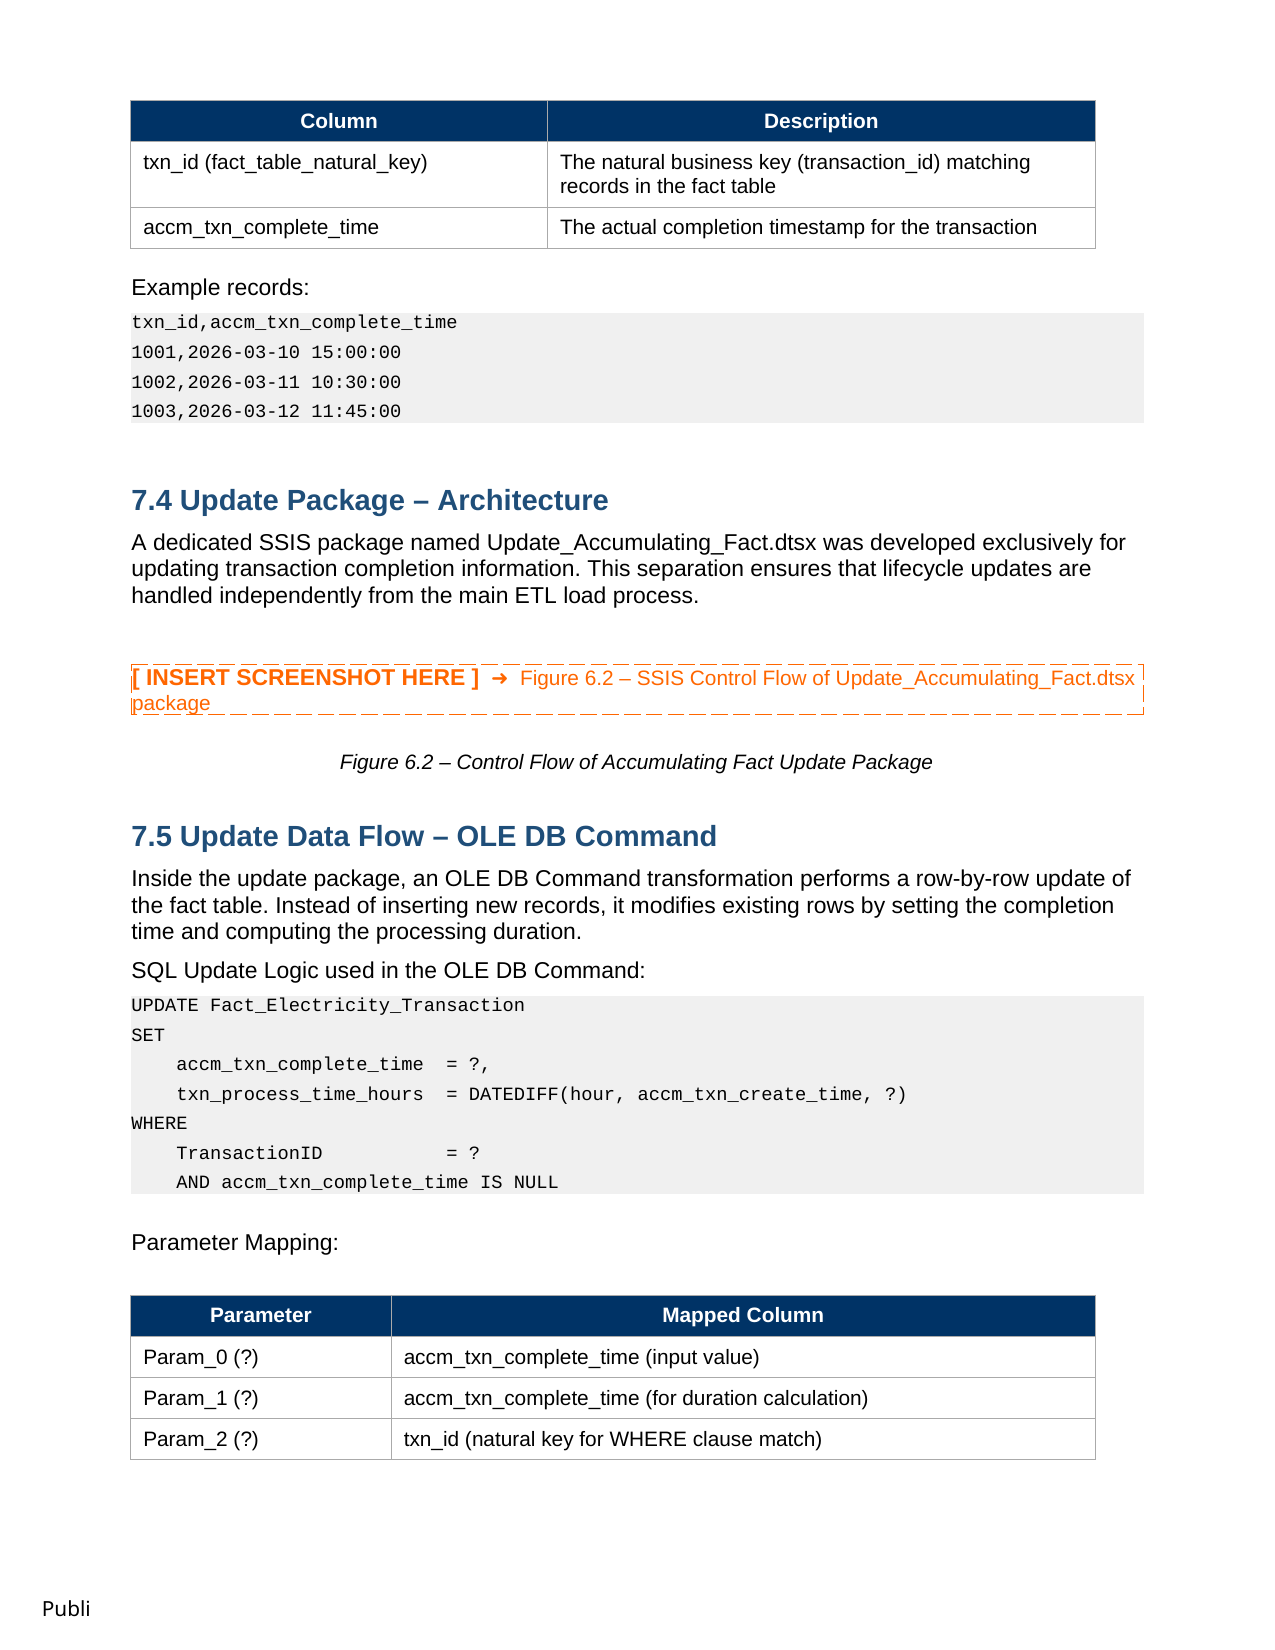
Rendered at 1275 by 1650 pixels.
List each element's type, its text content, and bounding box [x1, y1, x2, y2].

table_cell Param_1 (?) [131, 1378, 391, 1418]
table_cell Param_2 (?) [131, 1419, 391, 1459]
table_cell accm_txn_complete_time (input value) [392, 1337, 1095, 1377]
text accm_txn_complete_time = ?, [131, 1055, 1144, 1076]
text TransactionID = ? [131, 1144, 1144, 1165]
text Inside the update package, an OLE DB Command transformation performs a row-by-row update of the fact table. Instead of inserting new records, it modifies existing rows by setting the completion time and computing the processing duration. [131, 865, 1144, 944]
text AND accm_txn_complete_time IS NULL [131, 1173, 1144, 1194]
text Example records: [131, 274, 1144, 301]
text 1003,2026-03-12 11:45:00 [131, 402, 1144, 423]
table_header Column [131, 101, 547, 141]
text UPDATE Fact_Electricity_Transaction [131, 996, 1144, 1017]
table_cell txn_id (natural key for WHERE clause match) [392, 1419, 1095, 1459]
subtitle 7.5 Update Data Flow – OLE DB Command [131, 819, 1144, 853]
table_cell The actual completion timestamp for the transaction [548, 208, 1095, 247]
text txn_process_time_hours = DATEDIFF(hour, accm_txn_create_time, ?) [131, 1084, 1144, 1106]
text txn_id,accm_txn_complete_time [131, 313, 1144, 334]
table_cell accm_txn_complete_time [131, 208, 547, 247]
text SET [131, 1025, 1144, 1047]
text WHERE [131, 1114, 1144, 1135]
table_header Description [548, 101, 1095, 141]
text A dedicated SSIS package named Update_Accumulating_Fact.dtsx was developed exclusively for updating transaction completion information. This separation ensures that lifecycle updates are handled independently from the main ETL load process. [131, 529, 1144, 608]
text [ INSERT SCREENSHOT HERE ] ➜ Figure 6.2 – SSIS Control Flow of Update_Accumulating_Fact.dtsx package [131, 663, 1144, 715]
text SQL Update Logic used in the OLE DB Command: [131, 957, 1144, 983]
table_cell txn_id (fact_table_natural_key) [131, 142, 547, 206]
table_cell accm_txn_complete_time (for duration calculation) [392, 1378, 1095, 1418]
table_cell The natural business key (transaction_id) matching records in the fact table [548, 142, 1095, 206]
text 1002,2026-03-11 10:30:00 [131, 372, 1144, 394]
text Figure 6.2 – Control Flow of Accumulating Fact Update Package [131, 749, 1144, 773]
subtitle 7.4 Update Package – Architecture [131, 483, 1144, 516]
table_header Mapped Column [392, 1296, 1095, 1336]
table_cell Param_0 (?) [131, 1337, 391, 1377]
table_header Parameter [131, 1296, 391, 1336]
text 1001,2026-03-10 15:00:00 [131, 343, 1144, 364]
text Parameter Mapping: [131, 1229, 1144, 1256]
